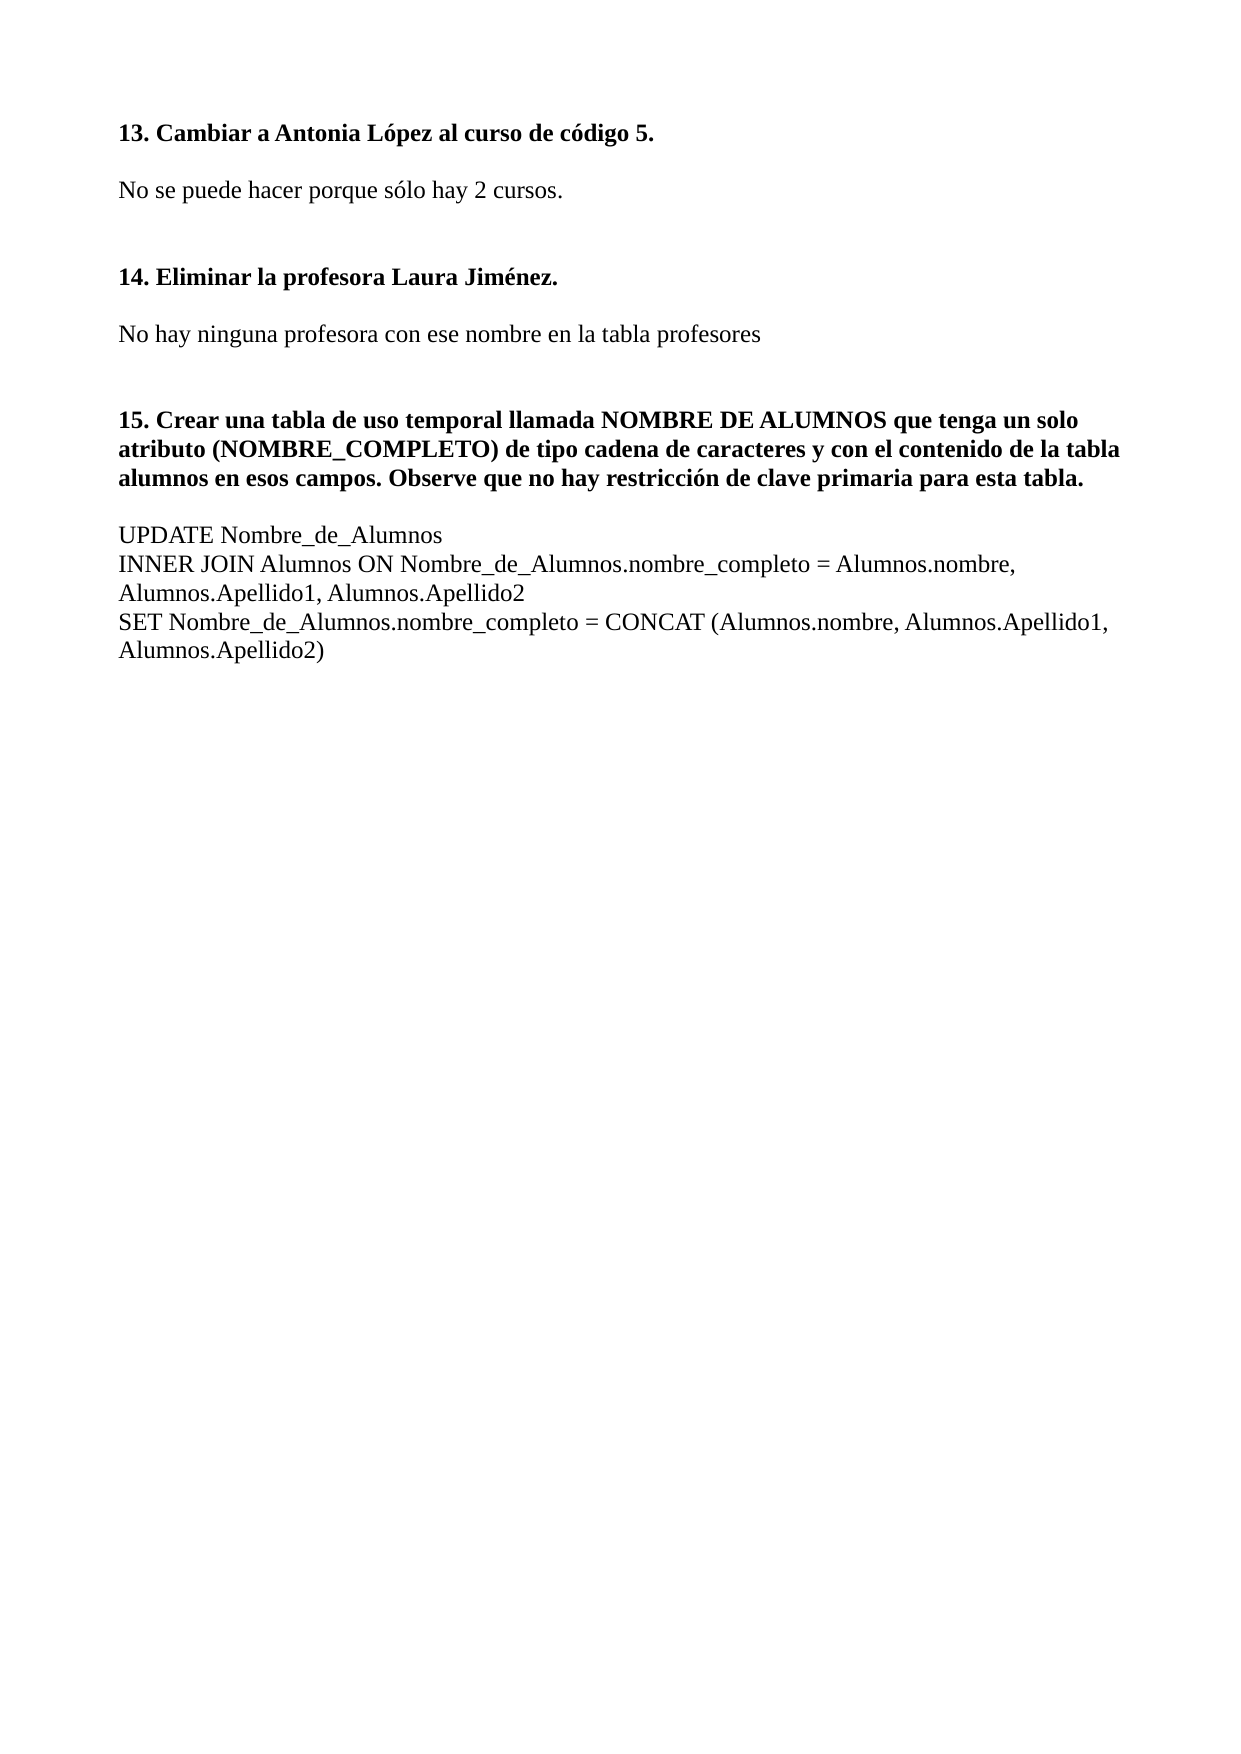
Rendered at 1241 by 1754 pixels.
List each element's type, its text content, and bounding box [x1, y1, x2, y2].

text SET Nombre_de_Alumnos.nombre_completo = CONCAT (Alumnos.nombre, Alumnos.Apellido1, Alumnos.Apellido2) [118, 607, 1122, 664]
text No hay ninguna profesora con ese nombre en la tabla profesores [118, 319, 1122, 348]
text INNER JOIN Alumnos ON Nombre_de_Alumnos.nombre_completo = Alumnos.nombre, Alumnos.Apellido1, Alumnos.Apellido2 [118, 549, 1122, 607]
text UPDATE Nombre_de_Alumnos [118, 521, 1122, 549]
text 15. Crear una tabla de uso temporal llamada NOMBRE DE ALUMNOS que tenga un solo atributo (NOMBRE_COMPLETO) de tipo cadena de caracteres y con el contenido de la tabla alumnos en esos campos. Observe que no hay restricción de clave primaria para esta tabla. [118, 406, 1122, 492]
text 13. Cambiar a Antonia López al curso de código 5. [118, 118, 1122, 147]
text No se puede hacer porque sólo hay 2 cursos. [118, 176, 1122, 204]
text 14. Eliminar la profesora Laura Jiménez. [118, 262, 1122, 291]
